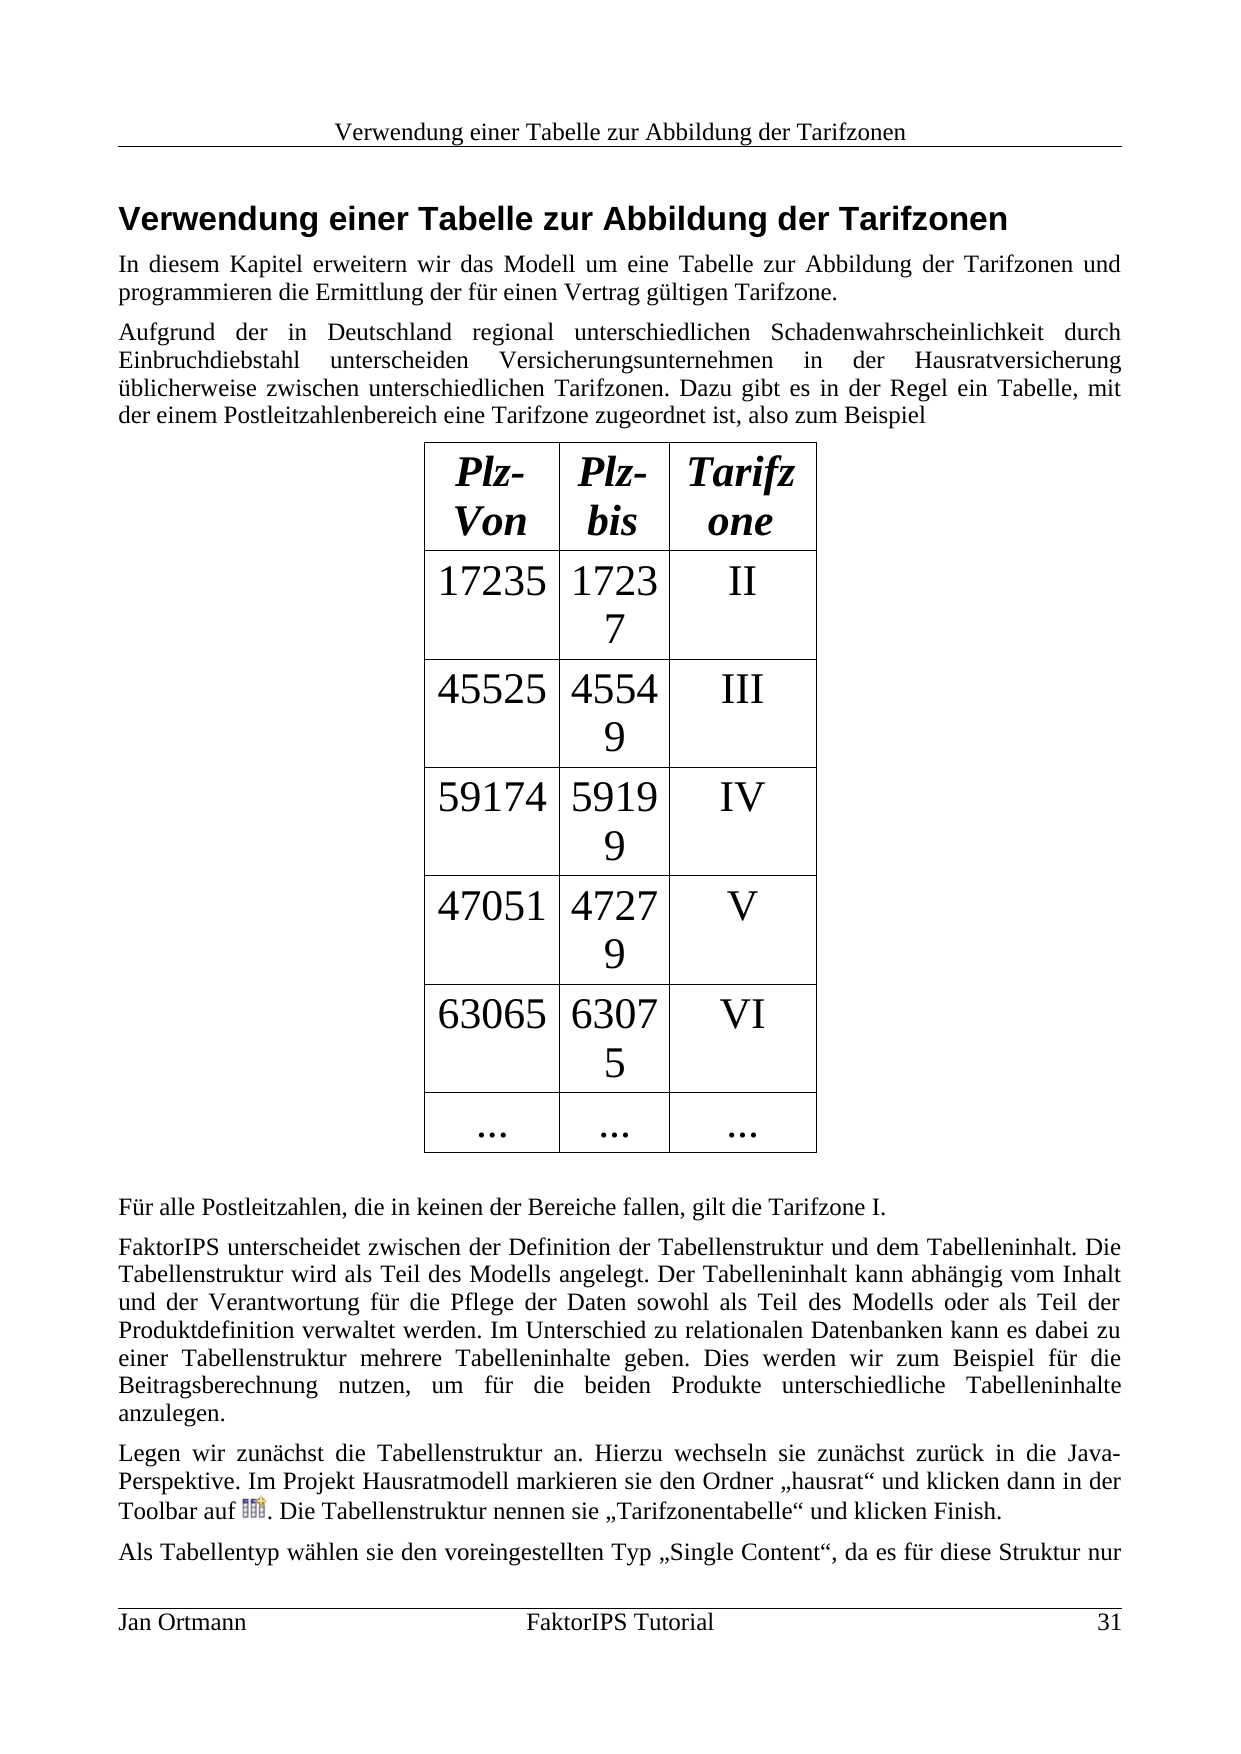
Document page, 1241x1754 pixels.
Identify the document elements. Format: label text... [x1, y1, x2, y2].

text In diesem Kapitel erweitern wir das Modell um eine Tabelle zur Abbildung der Tarifzonen und programmieren die Ermittlung der für einen Vertrag gültigen Tarifzone. [118, 250, 1122, 306]
table_cell ... [560, 1093, 669, 1152]
table_cell 47051 [425, 876, 559, 984]
table_cell ... [670, 1093, 816, 1152]
table_cell II [670, 551, 816, 658]
text Als Tabellentyp wählen sie den voreingestellten Typ „Single Content“, da es für diese Struktur nur [118, 1538, 1122, 1565]
picture [241, 1494, 267, 1520]
table_cell 45549 [560, 660, 669, 767]
text Legen wir zunächst die Tabellenstruktur an. Hierzu wechseln sie zunächst zurück in die Java-Perspektive. Im Projekt Hausratmodell markieren sie den Ordner „hausrat“ und klicken dann in der Toolbar auf . Die Tabellenstruktur nennen sie „Tarifzonentabelle“ und klicken Finish. [118, 1439, 1122, 1525]
table_cell VI [670, 985, 816, 1092]
table_header Plz-bis [560, 443, 669, 550]
text Aufgrund der in Deutschland regional unterschiedlichen Schadenwahrscheinlichkeit durch Einbruchdiebstahl unterscheiden Versicherungsunternehmen in der Hausratversicherung üblicherweise zwischen unterschiedlichen Tarifzonen. Dazu gibt es in der Regel ein Tabelle, mit der einem Postleitzahlenbereich eine Tarifzone zugeordnet ist, also zum Beispiel [118, 318, 1122, 429]
table_cell III [670, 660, 816, 767]
table_cell 45525 [425, 660, 559, 767]
table_header Tarifzone [670, 443, 816, 550]
table_header Plz-Von [425, 443, 559, 550]
table_cell 59199 [560, 768, 669, 875]
subtitle Verwendung einer Tabelle zur Abbildung der Tarifzonen [118, 200, 1122, 238]
table_cell 63075 [560, 985, 669, 1092]
table_cell ... [425, 1093, 559, 1152]
table_cell 63065 [425, 985, 559, 1092]
table_cell 59174 [425, 768, 559, 875]
table_cell 47279 [560, 876, 669, 984]
table_cell V [670, 876, 816, 984]
table_cell 17237 [560, 551, 669, 658]
table_cell 17235 [425, 551, 559, 658]
text Für alle Postleitzahlen, die in keinen der Bereiche fallen, gilt die Tarifzone I. [118, 1193, 1122, 1220]
table_cell IV [670, 768, 816, 875]
text FaktorIPS unterscheidet zwischen der Definition der Tabellenstruktur und dem Tabelleninhalt. Die Tabellenstruktur wird als Teil des Modells angelegt. Der Tabelleninhalt kann abhängig vom Inhalt und der Verantwortung für die Pflege der Daten sowohl als Teil des Modells oder als Teil der Produktdefinition verwaltet werden. Im Unterschied zu relationalen Datenbanken kann es dabei zu einer Tabellenstruktur mehrere Tabelleninhalte geben. Dies werden wir zum Beispiel für die Beitragsberechnung nutzen, um für die beiden Produkte unterschiedliche Tabelleninhalte anzulegen. [118, 1233, 1122, 1427]
